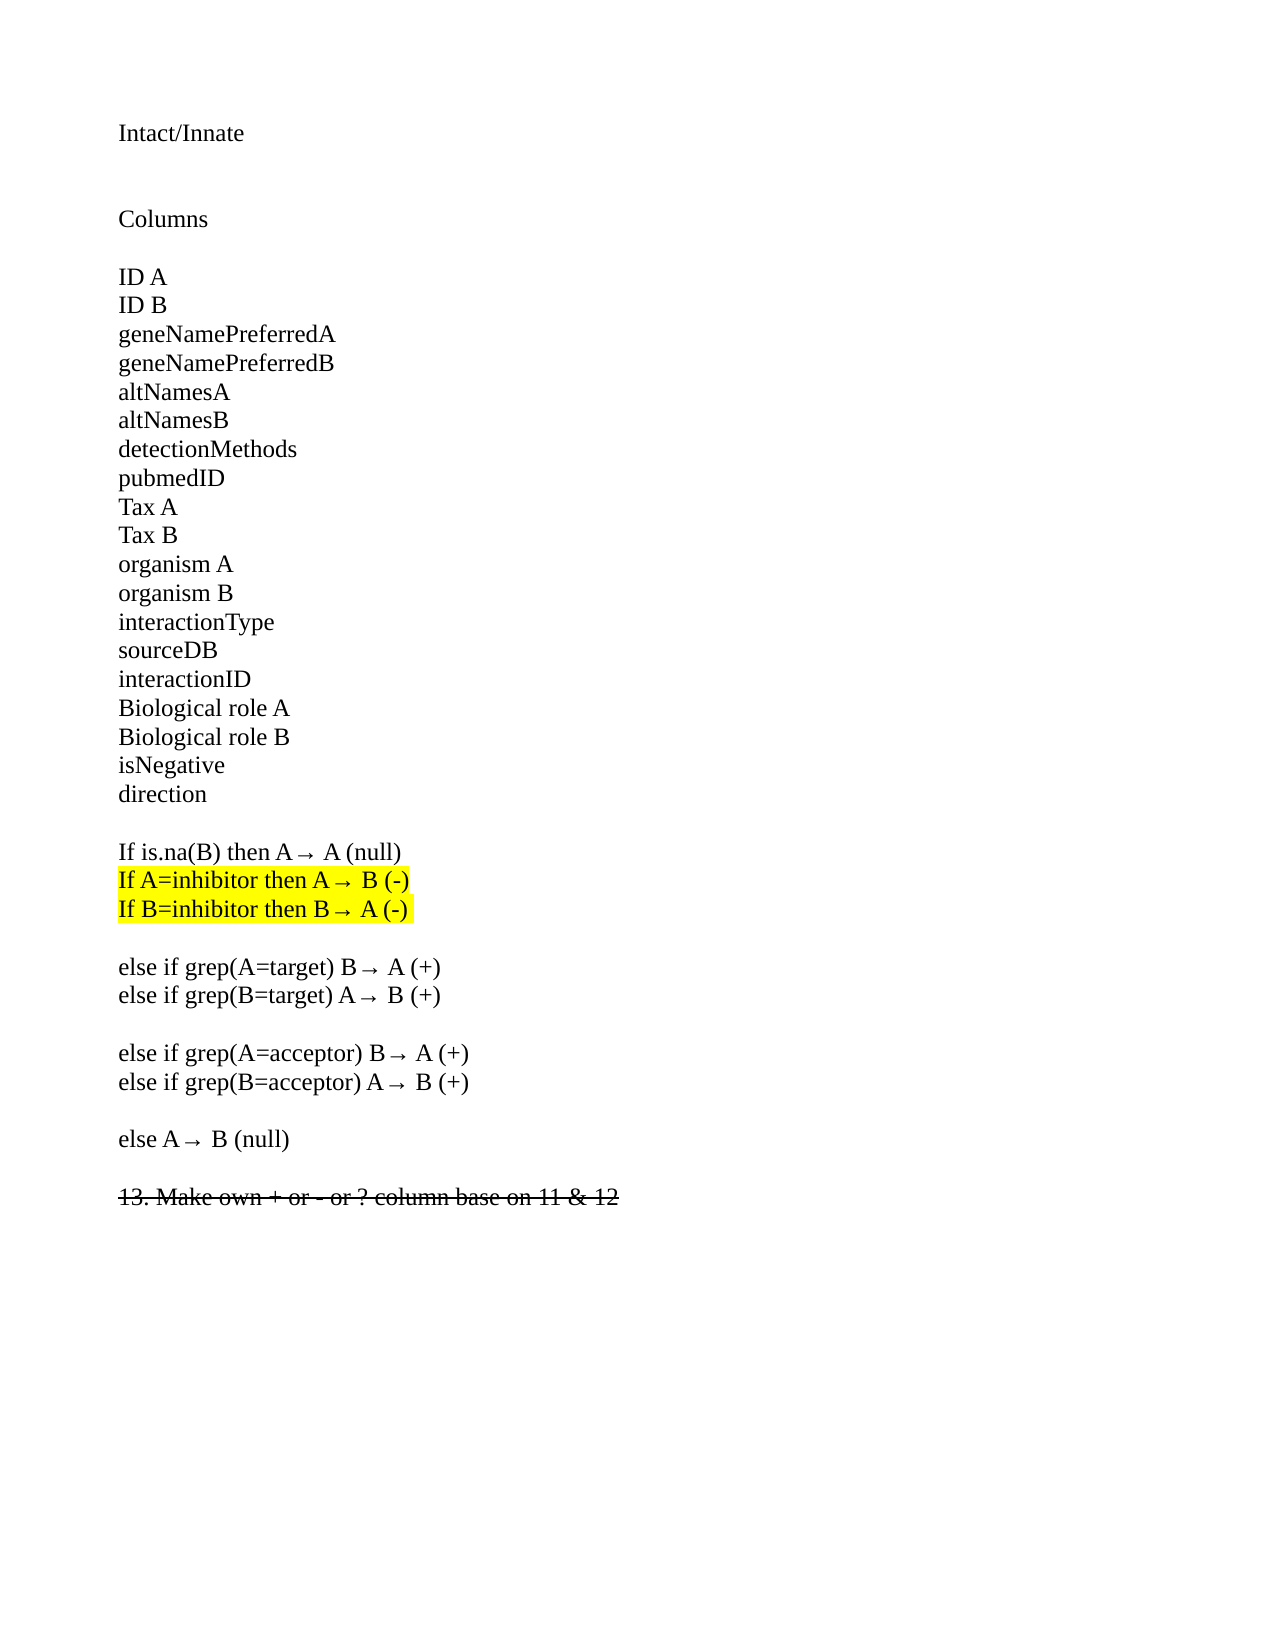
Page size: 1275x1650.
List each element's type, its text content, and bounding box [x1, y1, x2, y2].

text altNamesB [118, 406, 1157, 434]
text organism B [118, 578, 1157, 607]
text Intact/Innate [118, 118, 1157, 147]
text ID A [118, 262, 1157, 291]
text interactionType [118, 607, 1157, 636]
text ID B [118, 291, 1157, 319]
text interactionID [118, 664, 1157, 693]
text else if grep(A=acceptor) B→ A (+) [118, 1038, 1157, 1067]
text isNegative [118, 751, 1157, 779]
text pubmedID [118, 463, 1157, 492]
text Columns [118, 204, 1157, 233]
text geneNamePreferredA [118, 319, 1157, 348]
text Tax B [118, 521, 1157, 549]
text detectionMethods [118, 434, 1157, 463]
text Biological role A [118, 693, 1157, 722]
text else if grep(B=acceptor) A→ B (+) [118, 1067, 1157, 1096]
text If is.na(B) then A→ A (null) [118, 837, 1157, 866]
text else A→ B (null) [118, 1124, 1157, 1153]
text If B=inhibitor then B→ A (-) [118, 894, 1157, 923]
text 13. Make own + or - or ? column base on 11 & 12 [118, 1182, 1157, 1211]
text Biological role B [118, 722, 1157, 751]
text If A=inhibitor then A→ B (-) [118, 866, 1157, 894]
text direction [118, 779, 1157, 808]
text organism A [118, 549, 1157, 578]
text sourceDB [118, 636, 1157, 664]
text else if grep(A=target) B→ A (+) [118, 952, 1157, 981]
text geneNamePreferredB [118, 348, 1157, 377]
text else if grep(B=target) A→ B (+) [118, 981, 1157, 1009]
text altNamesA [118, 377, 1157, 406]
text Tax A [118, 492, 1157, 521]
